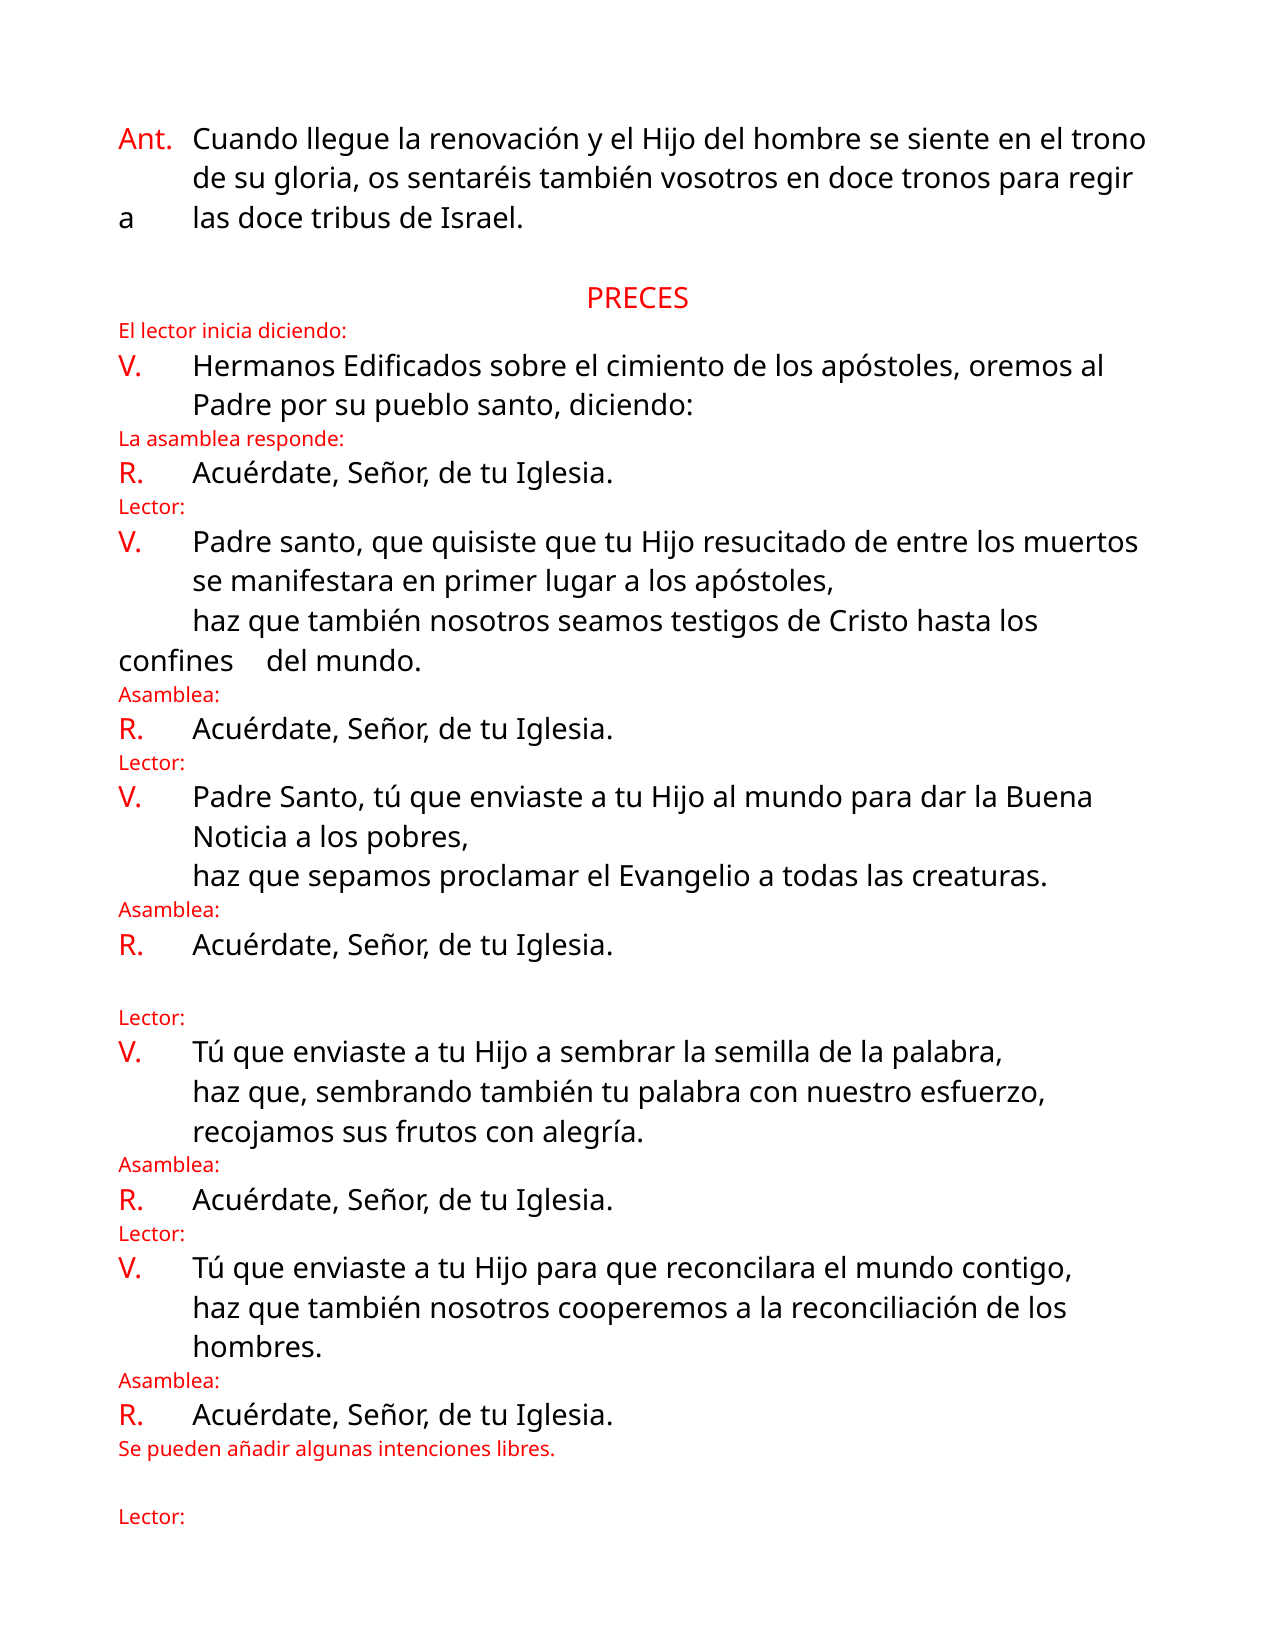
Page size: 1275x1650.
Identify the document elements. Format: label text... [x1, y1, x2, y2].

text R. Acuérdate, Señor, de tu Iglesia. [118, 924, 1157, 963]
text haz que también nosotros seamos testigos de Cristo hasta los confines del mundo. [118, 600, 1157, 680]
text Ant. Cuando llegue la renovación y el Hijo del hombre se siente en el trono de su gloria, os sentaréis también vosotros en doce tronos para regir a las doce tribus de Israel. [118, 118, 1157, 237]
text haz que también nosotros cooperemos a la reconciliación de los hombres. [118, 1287, 1157, 1366]
text Se pueden añadir algunas intenciones libres. [118, 1434, 1157, 1502]
text R. Acuérdate, Señor, de tu Iglesia. [118, 708, 1157, 748]
text haz que, sembrando también tu palabra con nuestro esfuerzo, recojamos sus frutos con alegría. [118, 1071, 1157, 1151]
text Lector: [118, 1219, 1157, 1247]
text Lector: [118, 1502, 1157, 1531]
text V. Hermanos Edificados sobre el cimiento de los apóstoles, oremos al Padre por su pueblo santo, diciendo: [118, 345, 1157, 424]
text V. Tú que enviaste a tu Hijo a sembrar la semilla de la palabra, [118, 1032, 1157, 1071]
text Asamblea: [118, 895, 1157, 924]
text R. Acuérdate, Señor, de tu Iglesia. [118, 453, 1157, 492]
text El lector inicia diciendo: [118, 317, 1157, 345]
text Asamblea: [118, 1151, 1157, 1179]
text PRECES [118, 277, 1157, 317]
text Lector: [118, 1003, 1157, 1032]
text Lector: [118, 748, 1157, 776]
text Asamblea: [118, 1366, 1157, 1395]
text La asamblea responde: [118, 424, 1157, 453]
text haz que sepamos proclamar el Evangelio a todas las creaturas. [118, 856, 1157, 895]
text V. Padre Santo, tú que enviaste a tu Hijo al mundo para dar la Buena Noticia a los pobres, [118, 776, 1157, 856]
text Asamblea: [118, 680, 1157, 708]
text V. Tú que enviaste a tu Hijo para que reconcilara el mundo contigo, [118, 1247, 1157, 1287]
text R. Acuérdate, Señor, de tu Iglesia. [118, 1179, 1157, 1219]
text R. Acuérdate, Señor, de tu Iglesia. [118, 1395, 1157, 1434]
text Lector: [118, 492, 1157, 521]
text V. Padre santo, que quisiste que tu Hijo resucitado de entre los muertos se manifestara en primer lugar a los apóstoles, [118, 521, 1157, 600]
